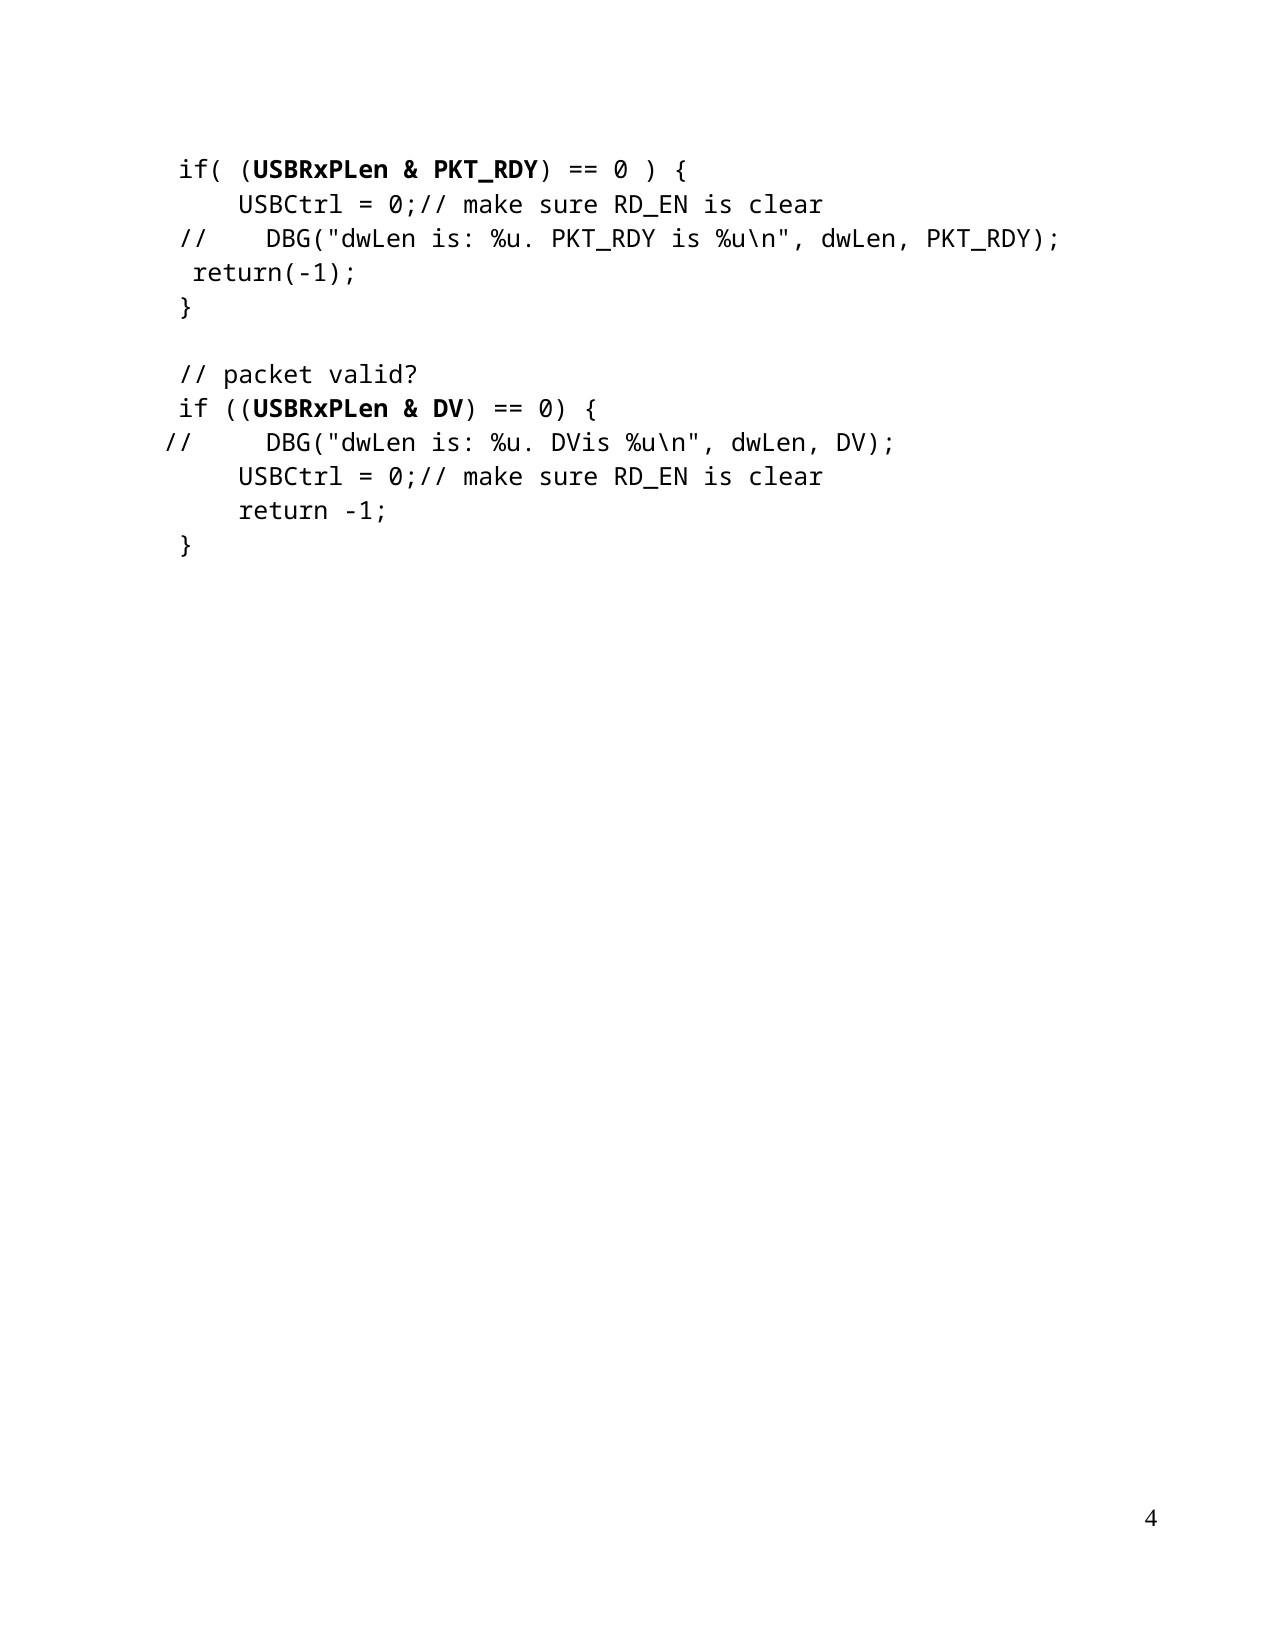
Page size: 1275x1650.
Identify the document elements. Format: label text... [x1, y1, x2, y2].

text } [118, 527, 1157, 561]
text // DBG("dwLen is: %u. DVis %u\n", dwLen, DV); [118, 425, 1157, 459]
text if( (USBRxPLen & PKT_RDY) == 0 ) { [118, 152, 1157, 186]
text return -1; [118, 493, 1157, 527]
text if ((USBRxPLen & DV) == 0) { [118, 391, 1157, 425]
text return(-1); [118, 254, 1157, 288]
text // packet valid? [118, 357, 1157, 391]
text } [118, 288, 1157, 322]
text USBCtrl = 0;// make sure RD_EN is clear [118, 186, 1157, 220]
text USBCtrl = 0;// make sure RD_EN is clear [118, 459, 1157, 493]
text // DBG("dwLen is: %u. PKT_RDY is %u\n", dwLen, PKT_RDY); [118, 220, 1157, 254]
